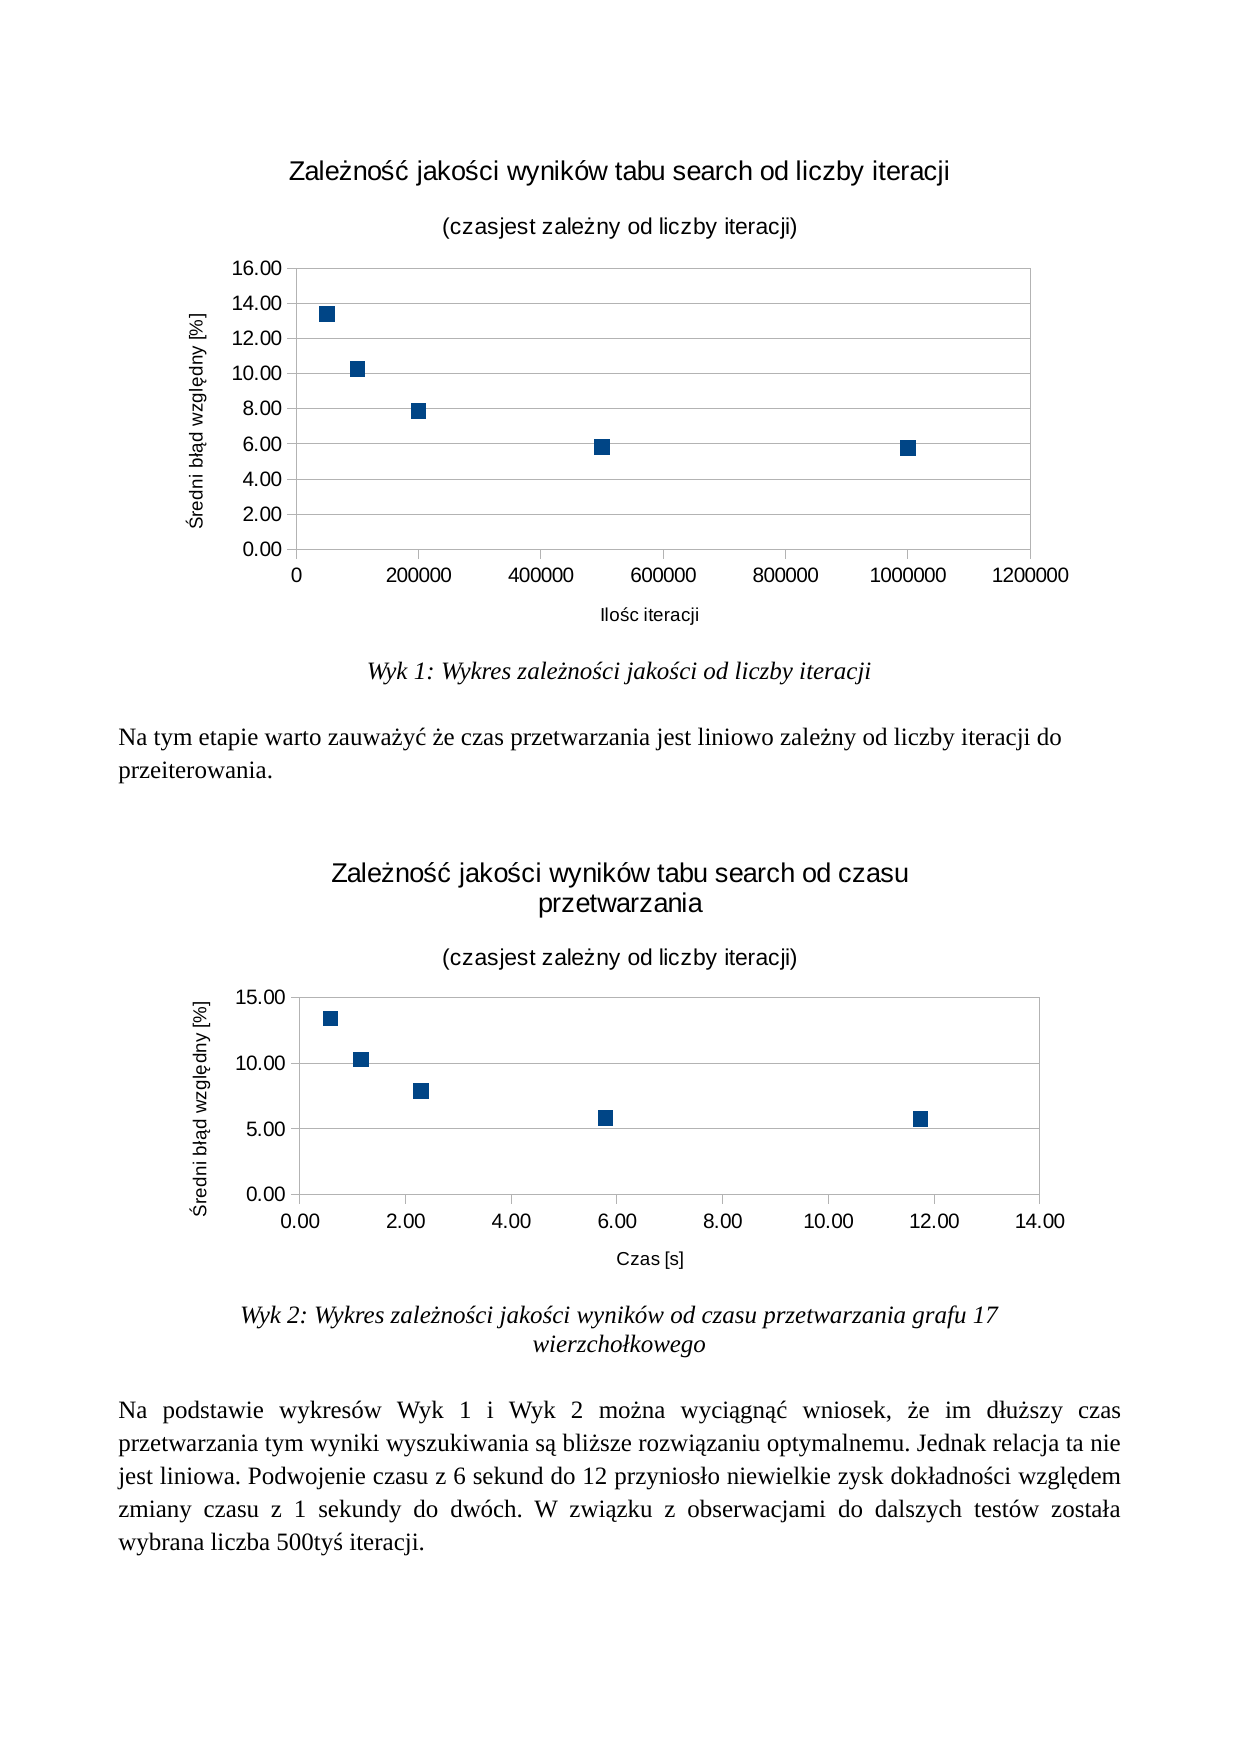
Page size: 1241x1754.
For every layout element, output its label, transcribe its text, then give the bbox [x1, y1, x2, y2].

text Na tym etapie warto zauważyć że czas przetwarzania jest liniowo zależny od liczby iteracji do przeiterowania. [118, 722, 1122, 784]
text Na podstawie wykresów Wyk 1 i Wyk 2 można wyciągnąć wniosek, że im dłuższy czas przetwarzania tym wyniki wyszukiwania są bliższe rozwiązaniu optymalnemu. Jednak relacja ta nie jest liniowa. Podwojenie czasu z 6 sekund do 12 przyniosło niewielkie zysk dokładności względem zmiany czasu z 1 sekundy do dwóch. W związku z obserwacjami do dalszych testów została wybrana liczba 500tyś iteracji. [118, 1395, 1122, 1556]
text Wyk 2: Wykres zależności jakości wyników od czasu przetwarzania grafu 17 wierzchołkowego [157, 1301, 1083, 1358]
text Wyk 1: Wykres zależności jakości od liczby iteracji [153, 657, 1087, 685]
